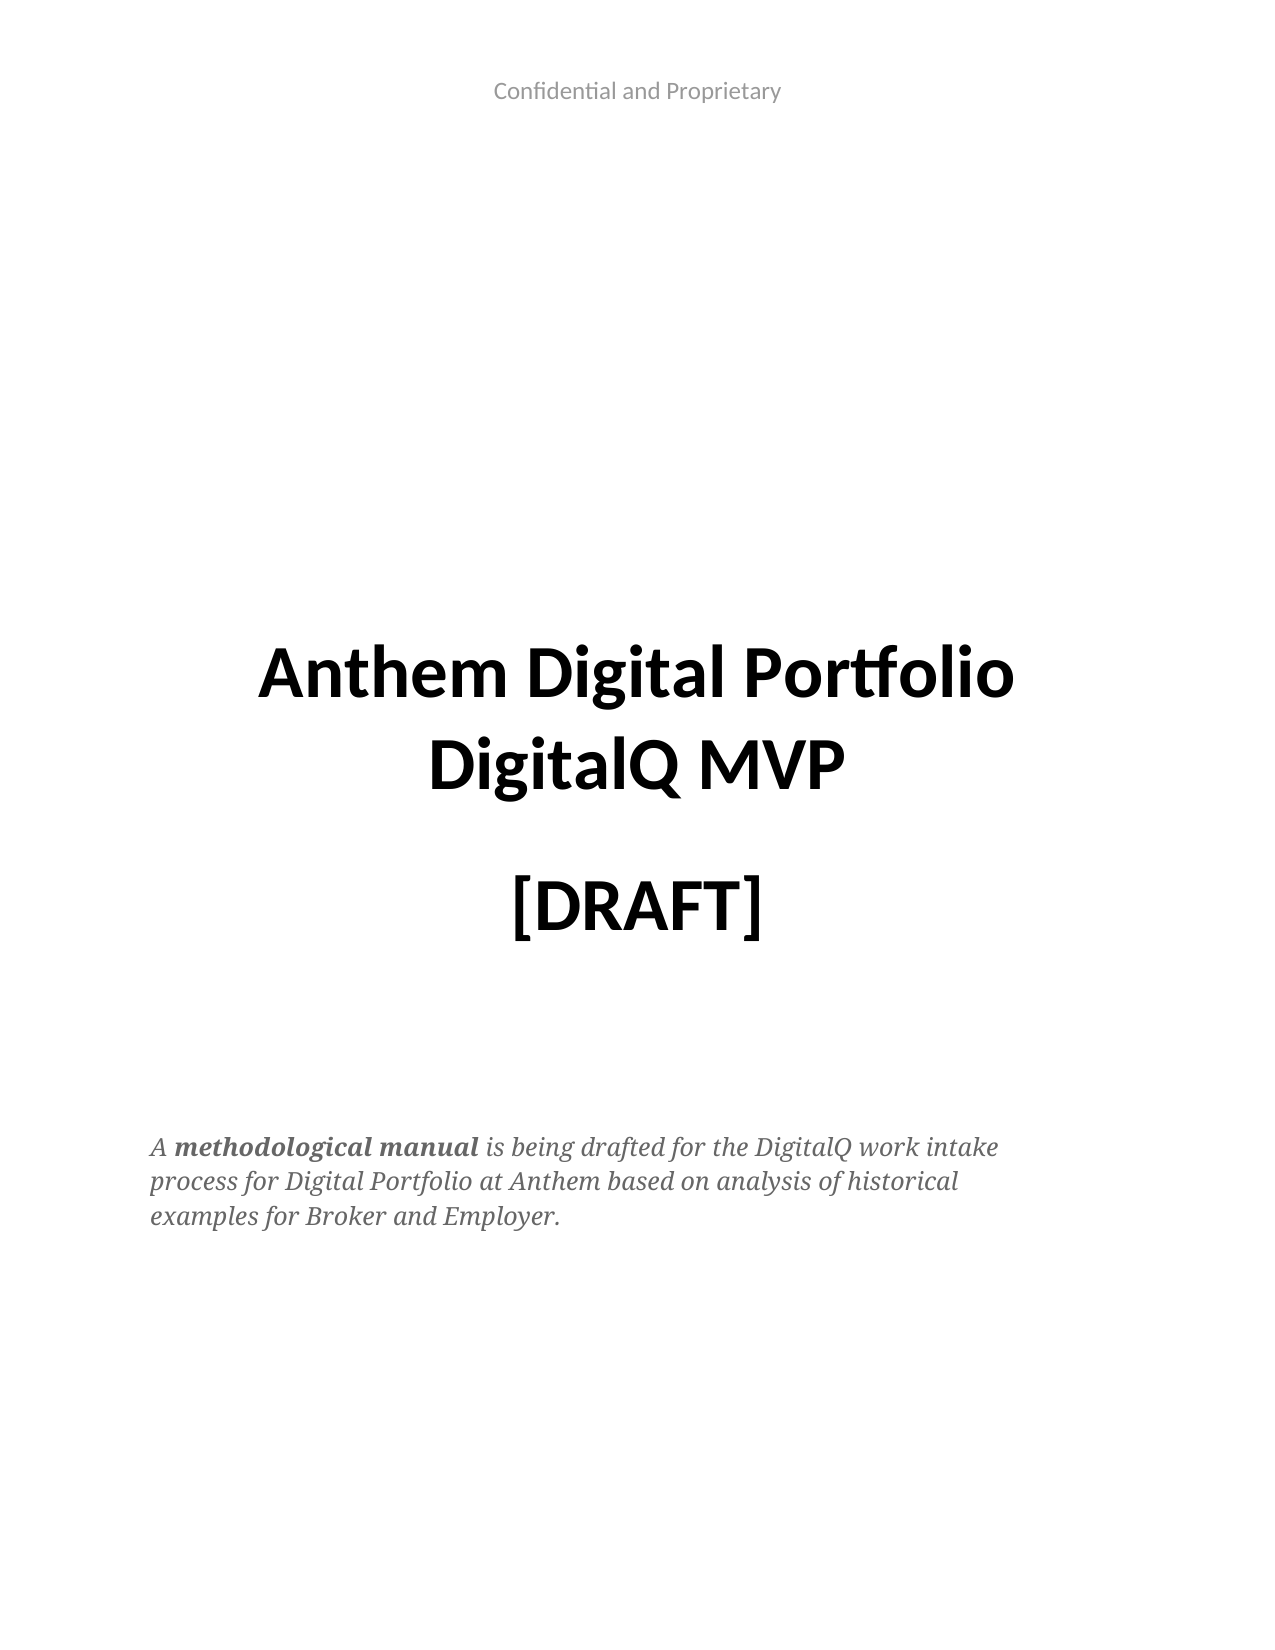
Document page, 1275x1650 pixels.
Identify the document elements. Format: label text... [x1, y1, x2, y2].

title Anthem Digital Portfolio DigitalQ MVP [150, 625, 1125, 808]
subtitle A methodological manual is being drafted for the DigitalQ work intake process for Digital Portfolio at Anthem based on analysis of historical examples for Broker and Employer. [150, 1130, 1069, 1232]
title [DRAFT] [150, 858, 1125, 949]
